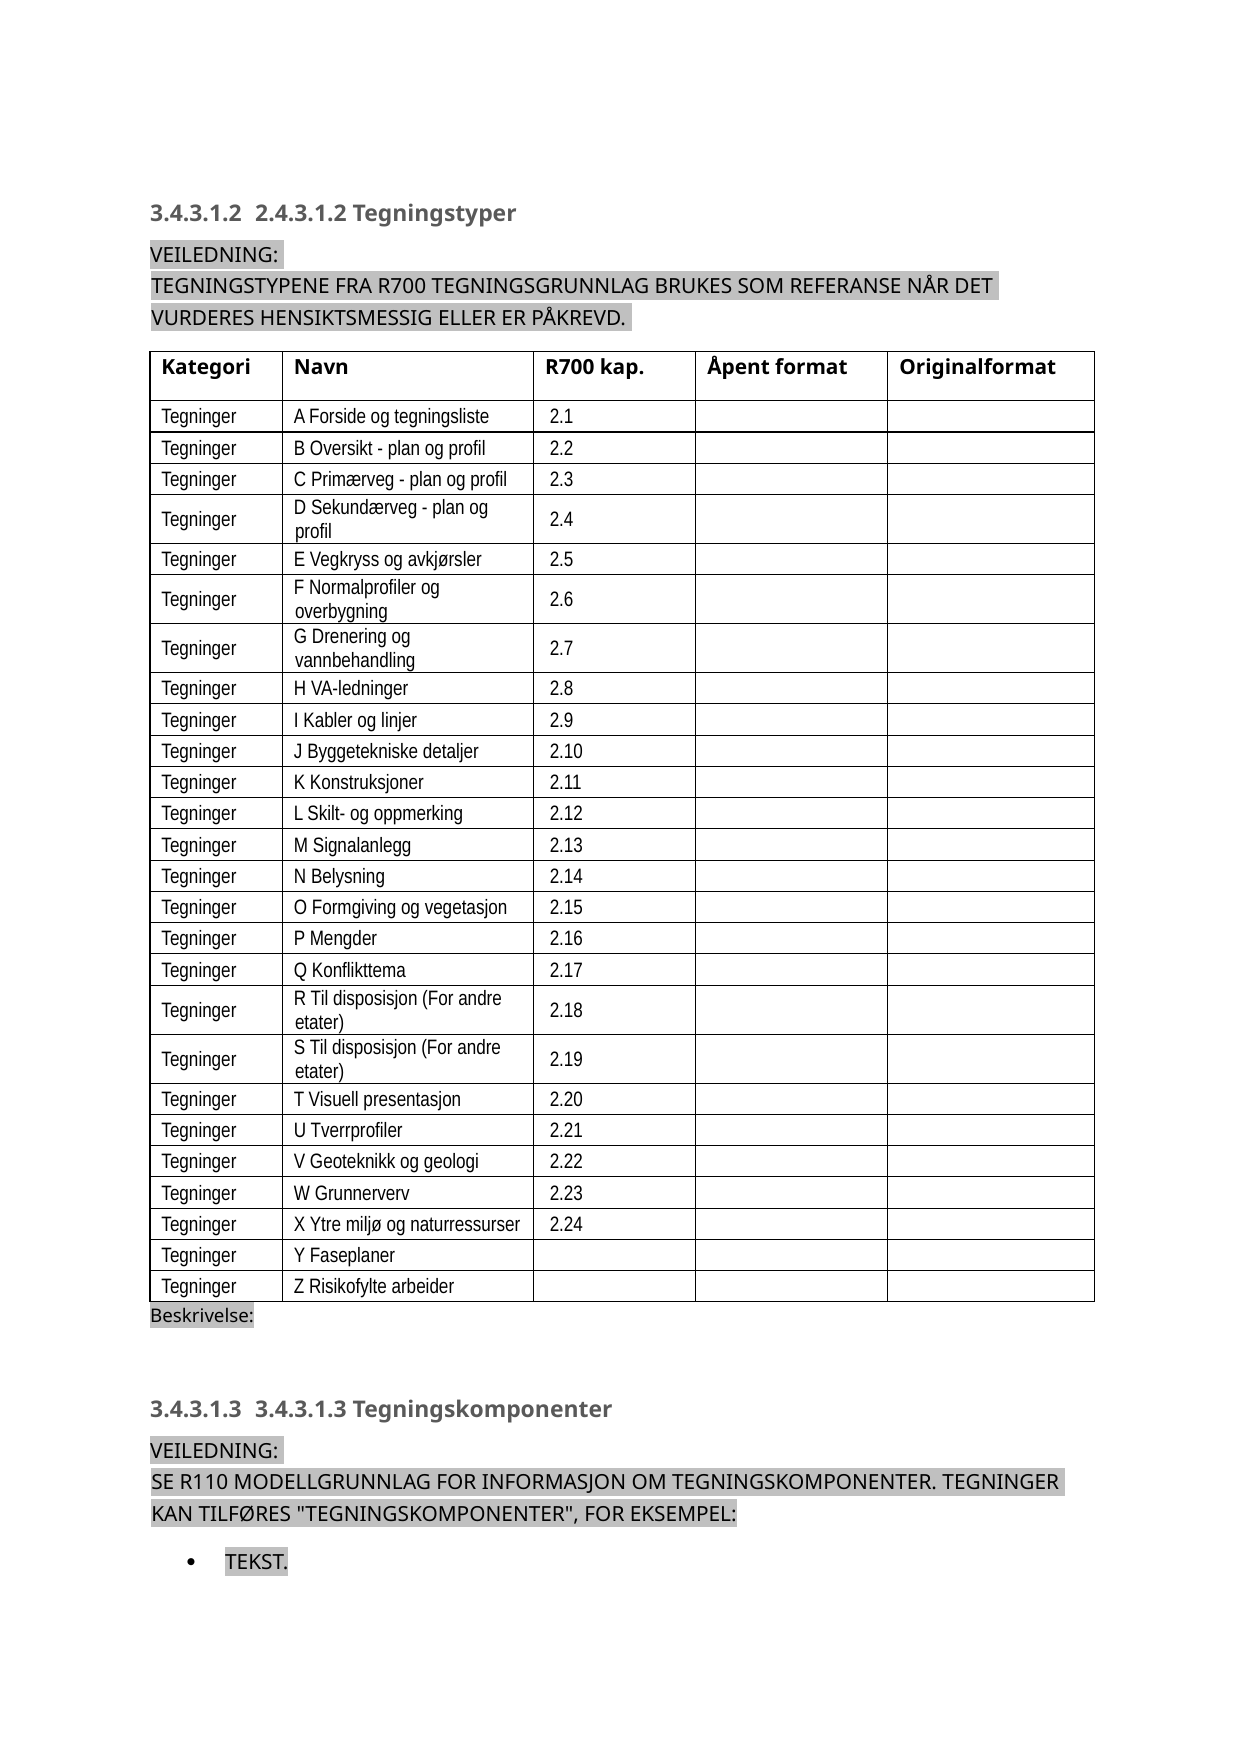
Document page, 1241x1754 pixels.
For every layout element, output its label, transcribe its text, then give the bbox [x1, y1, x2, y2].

table_cell 2.5 [534, 544, 695, 574]
table_cell [888, 954, 1094, 984]
table_cell [888, 736, 1094, 766]
table_header Originalformat [888, 352, 1094, 400]
table_cell [888, 1084, 1094, 1114]
table_cell 2.4 [534, 495, 695, 543]
table_cell 2.16 [534, 923, 695, 953]
table_cell E Vegkryss og avkjørsler [283, 544, 533, 574]
table_cell 2.8 [534, 673, 695, 703]
table_cell [696, 1084, 887, 1114]
table_cell [534, 1271, 695, 1301]
table_cell [696, 767, 887, 797]
table_cell Tegninger [151, 1177, 282, 1207]
table_cell [696, 829, 887, 859]
table_cell I Kabler og linjer [283, 704, 533, 734]
table_cell W Grunnerverv [283, 1177, 533, 1207]
table_cell [888, 401, 1094, 431]
table_cell [696, 1240, 887, 1270]
table_cell [696, 433, 887, 463]
table_cell Tegninger [151, 954, 282, 984]
table_cell Tegninger [151, 624, 282, 672]
table_cell [888, 1209, 1094, 1239]
subtitle 3.4.3.1.3 Tegningskomponenter [150, 1393, 1090, 1424]
table_cell [888, 1271, 1094, 1301]
table_cell Tegninger [151, 892, 282, 922]
table_cell [888, 923, 1094, 953]
table_cell [696, 986, 887, 1033]
table_cell [696, 1146, 887, 1176]
table_cell Tegninger [151, 861, 282, 891]
table_cell [888, 1146, 1094, 1176]
table_cell Q Konflikttema [283, 954, 533, 984]
table_cell [696, 495, 887, 543]
table_cell L Skilt- og oppmerking [283, 798, 533, 828]
table_cell Tegninger [151, 401, 282, 431]
table_cell [696, 673, 887, 703]
table_cell [696, 1115, 887, 1145]
table_cell Tegninger [151, 767, 282, 797]
table_cell Tegninger [151, 544, 282, 574]
table_cell 2.10 [534, 736, 695, 766]
table_cell [888, 861, 1094, 891]
table_cell [696, 861, 887, 891]
table_cell [888, 704, 1094, 734]
table_cell S Til disposisjon (For andre etater) [283, 1035, 533, 1082]
table_header Kategori [151, 352, 282, 400]
table_cell Tegninger [151, 673, 282, 703]
table_cell [888, 575, 1094, 623]
table_cell [888, 1240, 1094, 1270]
table_cell M Signalanlegg [283, 829, 533, 859]
table_cell 2.12 [534, 798, 695, 828]
table_cell Tegninger [151, 798, 282, 828]
table_header Åpent format [696, 352, 887, 400]
table_cell 2.21 [534, 1115, 695, 1145]
table_cell [696, 624, 887, 672]
table_cell F Normalprofiler og overbygning [283, 575, 533, 623]
table_cell Tegninger [151, 1084, 282, 1114]
table_cell [696, 401, 887, 431]
table_cell [888, 798, 1094, 828]
table_cell R Til disposisjon (For andre etater) [283, 986, 533, 1033]
table_cell Y Faseplaner [283, 1240, 533, 1270]
table_cell Tegninger [151, 1240, 282, 1270]
list TEKST. [187, 1547, 1090, 1576]
table_cell [888, 464, 1094, 494]
table_cell 2.1 [534, 401, 695, 431]
table_cell Tegninger [151, 1146, 282, 1176]
table_cell [888, 829, 1094, 859]
table_cell [888, 1115, 1094, 1145]
table_cell J Byggetekniske detaljer [283, 736, 533, 766]
table_cell [696, 575, 887, 623]
table_cell 2.9 [534, 704, 695, 734]
table_cell T Visuell presentasjon [283, 1084, 533, 1114]
table_cell X Ytre miljø og naturressurser [283, 1209, 533, 1239]
table_cell 2.14 [534, 861, 695, 891]
table_cell Tegninger [151, 1271, 282, 1301]
table_cell Tegninger [151, 829, 282, 859]
table_cell P Mengder [283, 923, 533, 953]
table_cell [888, 986, 1094, 1033]
table_cell B Oversikt - plan og profil [283, 433, 533, 463]
table_cell [696, 704, 887, 734]
text VEILEDNING: TEGNINGSTYPENE FRA R700 TEGNINGSGRUNNLAG BRUKES SOM REFERANSE NÅR DET VURDERES HENSIKTSMESSIG ELLER ER PÅKREVD. [150, 240, 1090, 331]
table_cell [696, 923, 887, 953]
table_cell Tegninger [151, 736, 282, 766]
table_cell 2.7 [534, 624, 695, 672]
table_cell 2.6 [534, 575, 695, 623]
table_cell [888, 544, 1094, 574]
table_cell 2.20 [534, 1084, 695, 1114]
text VEILEDNING: SE R110 MODELLGRUNNLAG FOR INFORMASJON OM TEGNINGSKOMPONENTER. TEGNINGER KAN TILFØRES "TEGNINGSKOMPONENTER", FOR EKSEMPEL: [150, 1436, 1090, 1527]
table_cell 2.2 [534, 433, 695, 463]
table_cell Tegninger [151, 575, 282, 623]
table_cell [696, 1177, 887, 1207]
table_cell [696, 464, 887, 494]
table_cell [696, 544, 887, 574]
table_cell 2.11 [534, 767, 695, 797]
table_cell 2.22 [534, 1146, 695, 1176]
table_cell Tegninger [151, 1209, 282, 1239]
table_cell 2.3 [534, 464, 695, 494]
table_cell [696, 892, 887, 922]
table_cell N Belysning [283, 861, 533, 891]
table_cell K Konstruksjoner [283, 767, 533, 797]
table_header R700 kap. [534, 352, 695, 400]
table_cell 2.19 [534, 1035, 695, 1082]
table_cell 2.15 [534, 892, 695, 922]
table_cell [696, 1271, 887, 1301]
table_cell [888, 892, 1094, 922]
table_cell [534, 1240, 695, 1270]
table_cell Tegninger [151, 923, 282, 953]
table_cell [888, 767, 1094, 797]
table_cell [888, 1177, 1094, 1207]
table_cell 2.24 [534, 1209, 695, 1239]
table_cell 2.13 [534, 829, 695, 859]
table_cell A Forside og tegningsliste [283, 401, 533, 431]
table_cell [696, 736, 887, 766]
table_cell Tegninger [151, 433, 282, 463]
table_cell [696, 1035, 887, 1082]
table_cell D Sekundærveg - plan og profil [283, 495, 533, 543]
table_cell Tegninger [151, 495, 282, 543]
table_cell Tegninger [151, 986, 282, 1033]
table_cell C Primærveg - plan og profil [283, 464, 533, 494]
table_cell U Tverrprofiler [283, 1115, 533, 1145]
table_cell [696, 798, 887, 828]
subtitle 2.4.3.1.2 Tegningstyper [150, 197, 1090, 228]
table_cell Tegninger [151, 1115, 282, 1145]
table_cell 2.17 [534, 954, 695, 984]
table_cell Z Risikofylte arbeider [283, 1271, 533, 1301]
table_cell [888, 495, 1094, 543]
table_cell Tegninger [151, 464, 282, 494]
table_cell 2.23 [534, 1177, 695, 1207]
table_cell 2.18 [534, 986, 695, 1033]
table_cell [696, 1209, 887, 1239]
table_cell V Geoteknikk og geologi [283, 1146, 533, 1176]
table_cell [888, 1035, 1094, 1082]
table_cell G Drenering og vannbehandling [283, 624, 533, 672]
table_header Navn [283, 352, 533, 400]
table_cell H VA-ledninger [283, 673, 533, 703]
text Beskrivelse: [150, 1302, 1090, 1328]
table_cell [888, 673, 1094, 703]
table_cell [888, 624, 1094, 672]
table_cell O Formgiving og vegetasjon [283, 892, 533, 922]
table_cell Tegninger [151, 704, 282, 734]
table_cell [696, 954, 887, 984]
table_cell [888, 433, 1094, 463]
table_cell Tegninger [151, 1035, 282, 1082]
